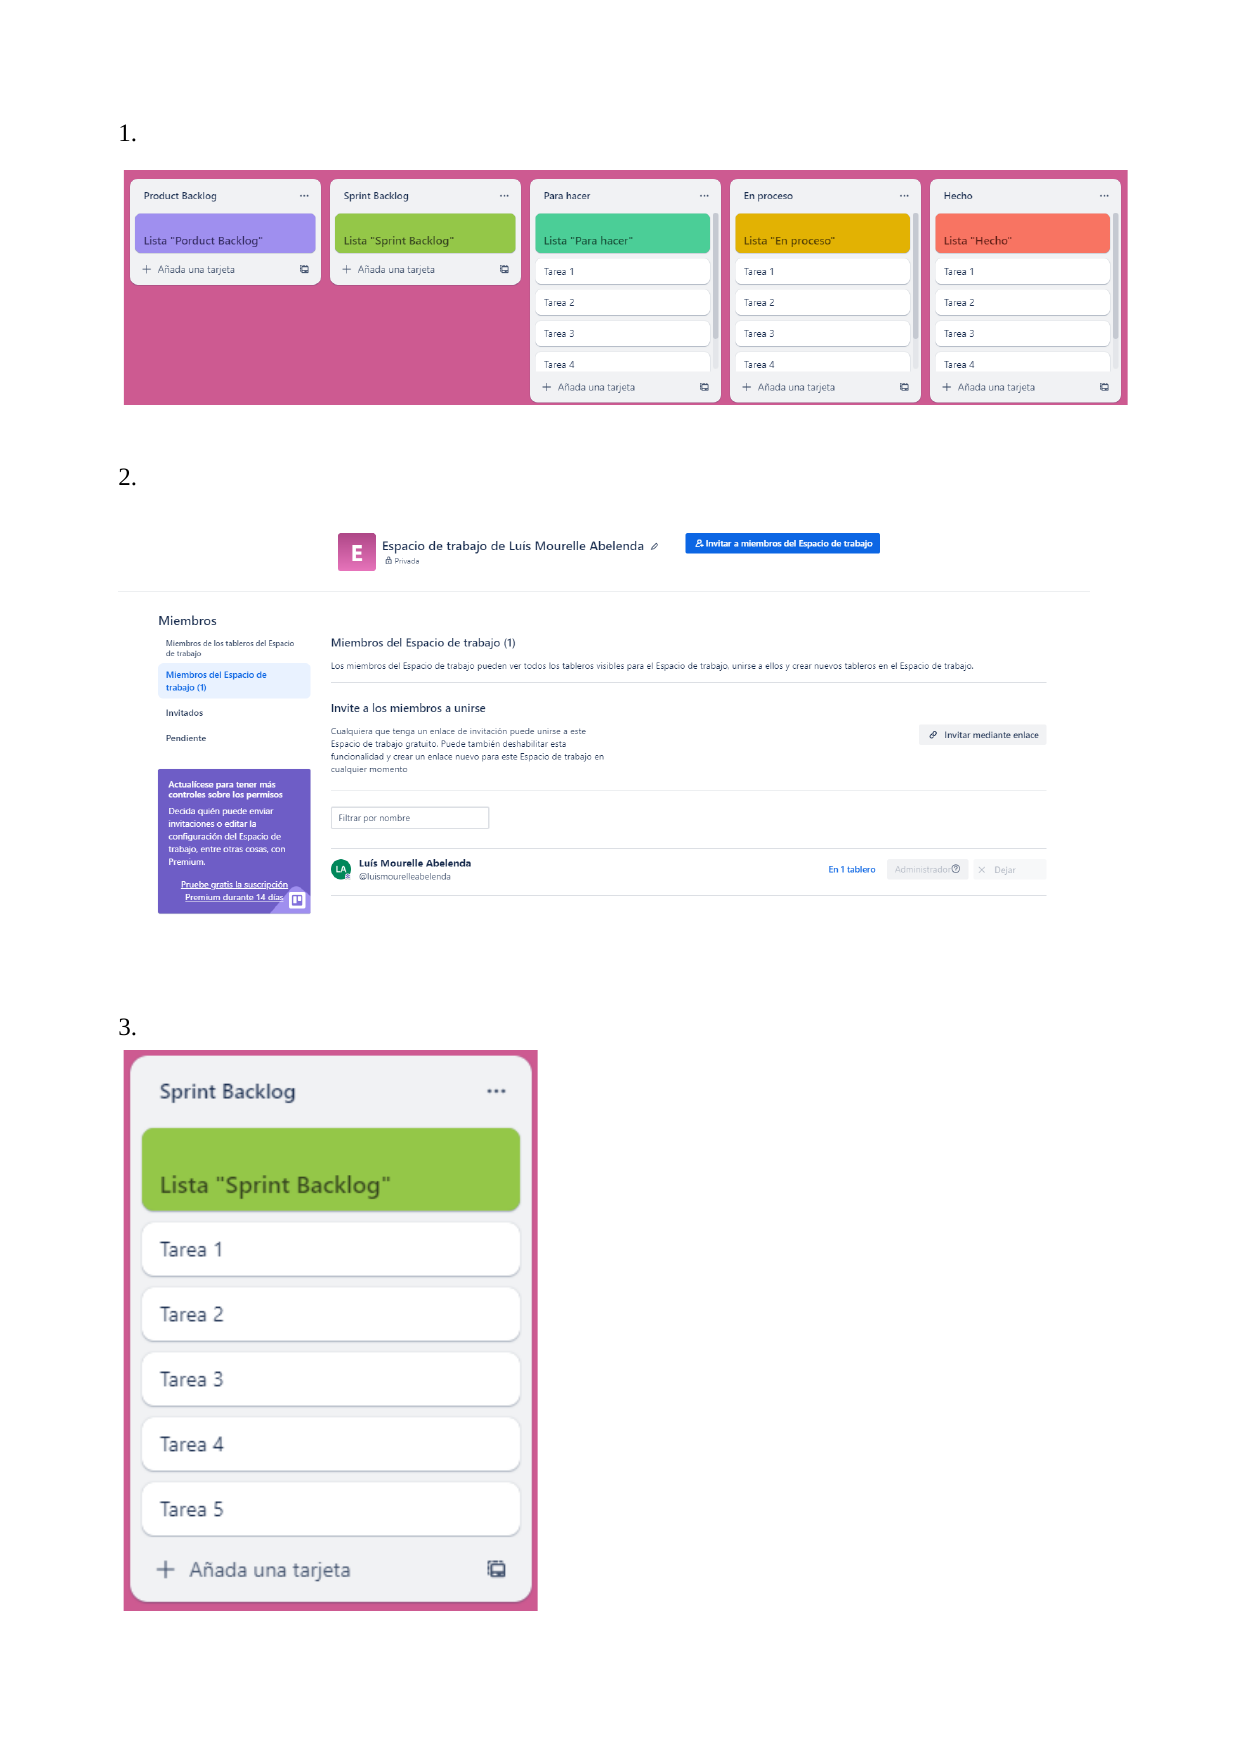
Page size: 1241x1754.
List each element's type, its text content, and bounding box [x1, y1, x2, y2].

text 3. [118, 1012, 1122, 1041]
picture [123, 1050, 538, 1611]
picture [118, 517, 1123, 983]
text 1. [118, 118, 1122, 147]
text 2. [118, 462, 1122, 491]
picture [123, 170, 1128, 405]
